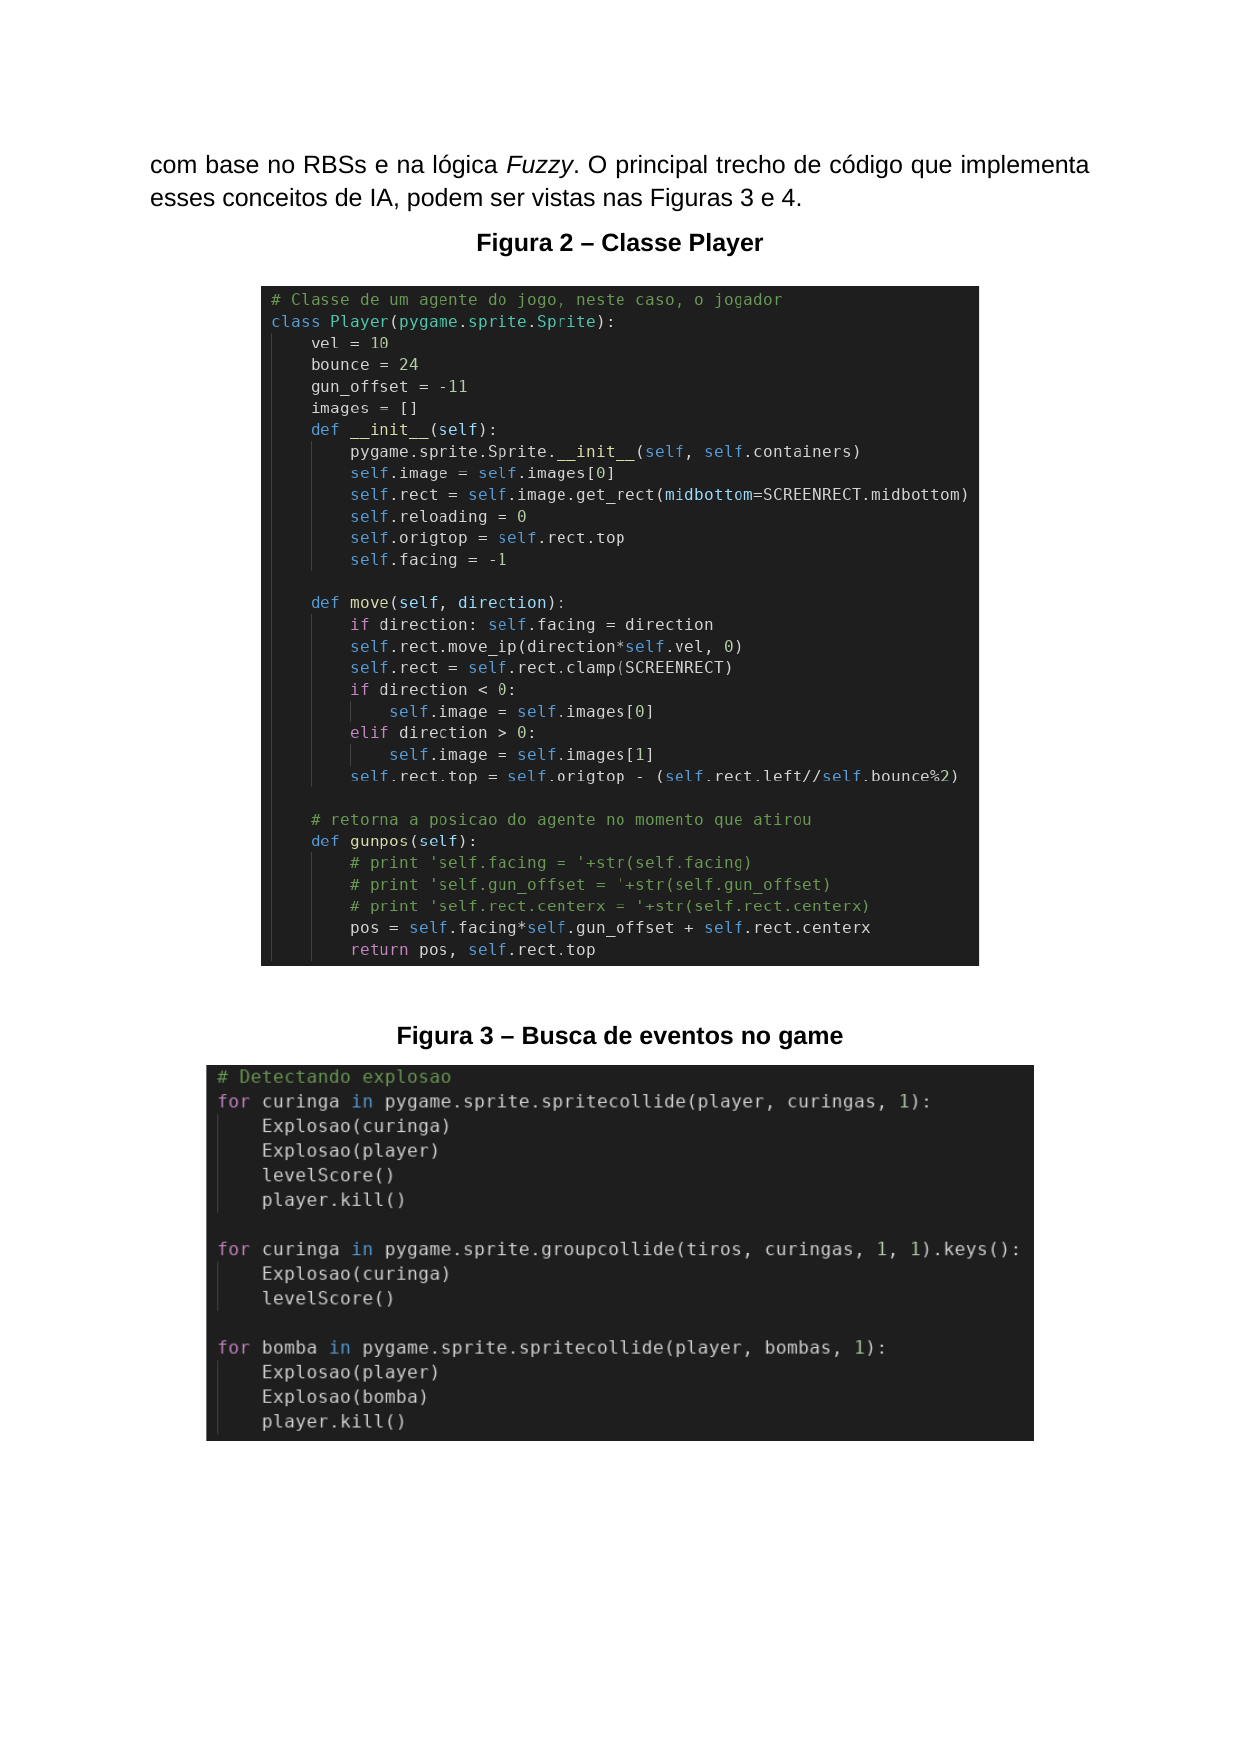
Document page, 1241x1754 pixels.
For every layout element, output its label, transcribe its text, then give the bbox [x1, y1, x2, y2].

text Figura 2 – Classe Player [150, 228, 1090, 257]
text Figura 3 – Busca de eventos no game [150, 1021, 1090, 1049]
picture [206, 1065, 1034, 1441]
picture [261, 286, 980, 966]
text com base no RBSs e na lógica Fuzzy. O principal trecho de código que implementa esses conceitos de IA, podem ser vistas nas Figuras 3 e 4. [150, 150, 1090, 212]
